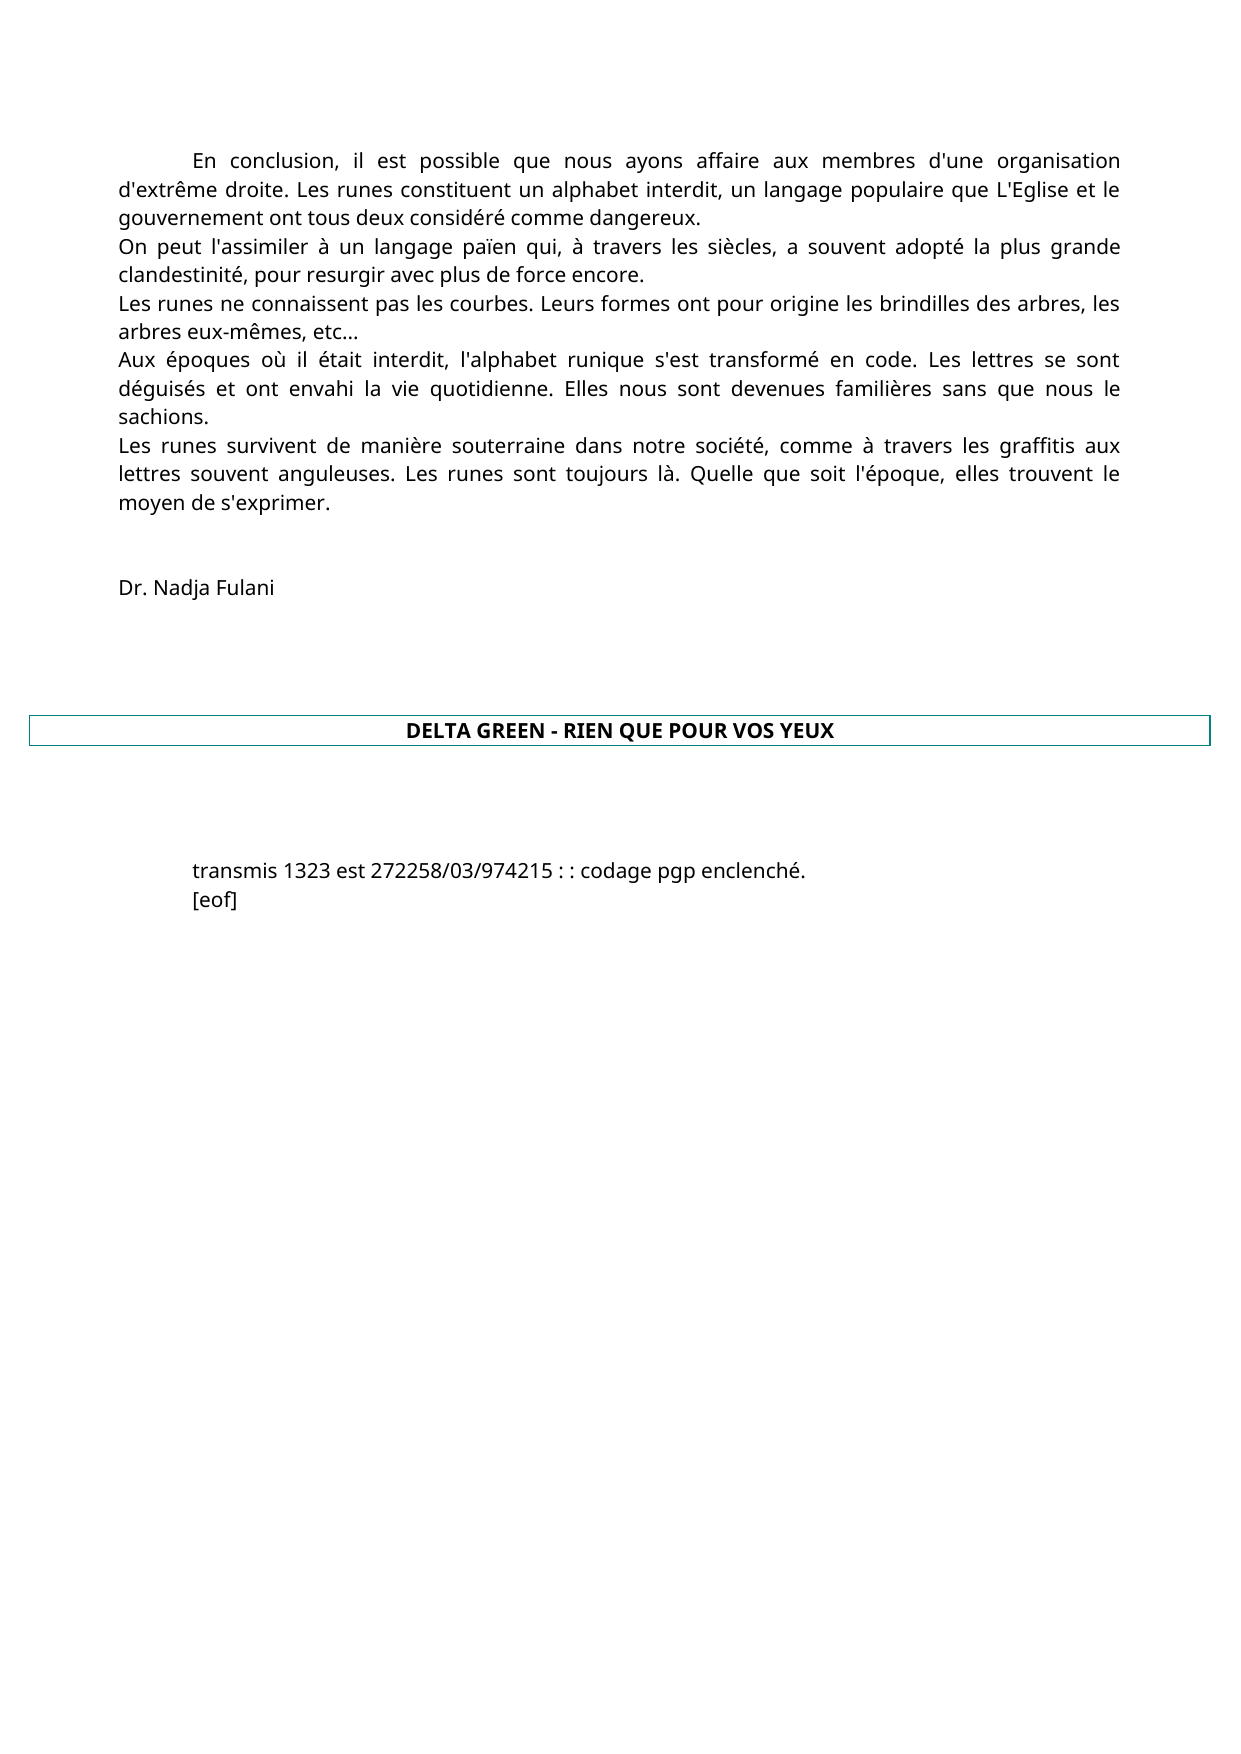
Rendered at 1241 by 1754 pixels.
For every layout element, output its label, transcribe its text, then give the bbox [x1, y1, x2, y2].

text [eof] [118, 885, 1063, 913]
text Les runes survivent de manière souterraine dans notre société, comme à travers les graffitis aux lettres souvent anguleuses. Les runes sont toujours là. Quelle que soit l'époque, elles trouvent le moyen de s'exprimer. [118, 431, 1122, 516]
text Les runes ne connaissent pas les courbes. Leurs formes ont pour origine les brindilles des arbres, les arbres eux-mêmes, etc... [118, 289, 1122, 346]
text transmis 1323 est 272258/03/974215 : : codage pgp enclenché. [118, 857, 1063, 885]
text On peut l'assimiler à un langage païen qui, à travers les siècles, a souvent adopté la plus grande clandestinité, pour resurgir avec plus de force encore. [118, 232, 1122, 289]
text En conclusion, il est possible que nous ayons affaire aux membres d'une organisation d'extrême droite. Les runes constituent un alphabet interdit, un langage populaire que L'Eglise et le gouvernement ont tous deux considéré comme dangereux. [118, 147, 1122, 232]
text Aux époques où il était interdit, l'alphabet runique s'est transformé en code. Les lettres se sont déguisés et ont envahi la vie quotidienne. Elles nous sont devenues familières sans que nous le sachions. [118, 346, 1122, 431]
table_header DELTA GREEN - RIEN QUE POUR VOS YEUX [30, 716, 1209, 745]
text Dr. Nadja Fulani [118, 573, 1063, 602]
